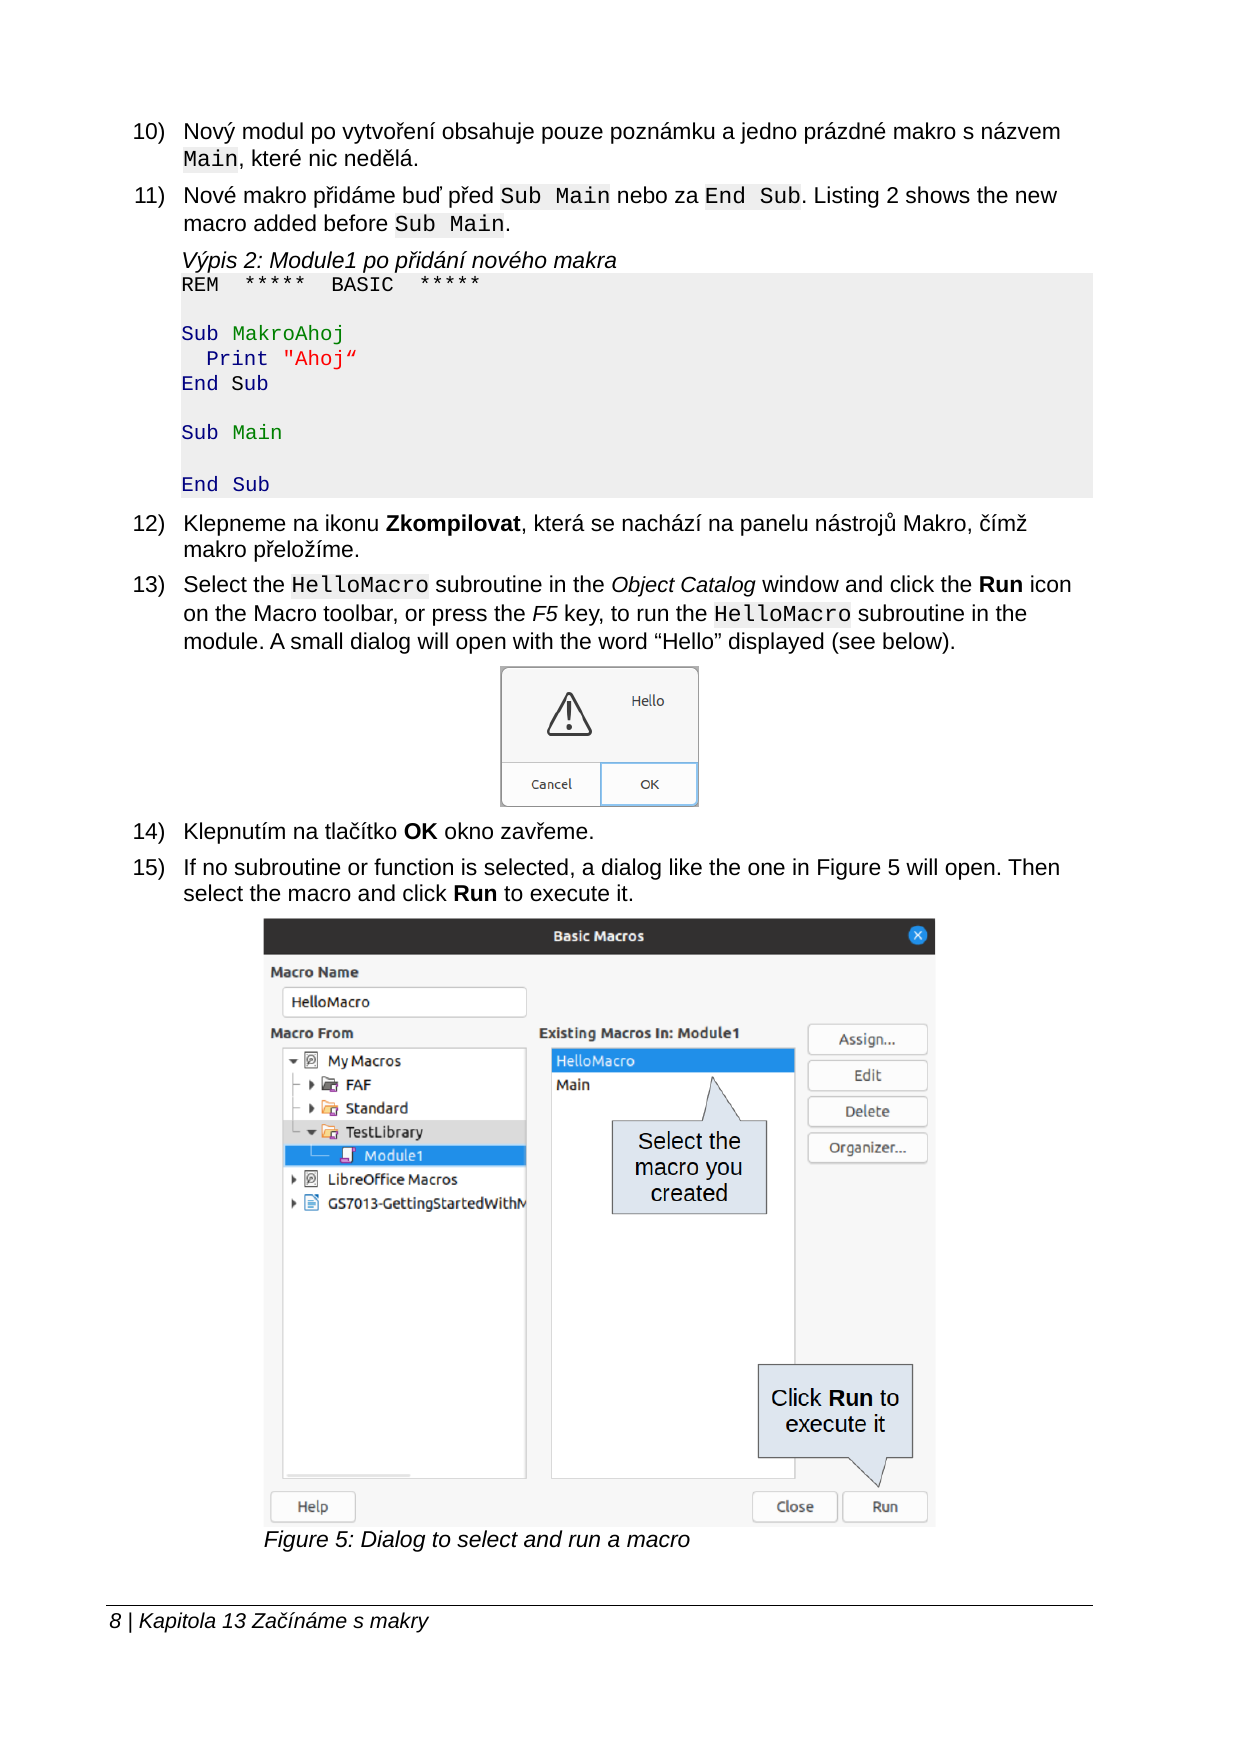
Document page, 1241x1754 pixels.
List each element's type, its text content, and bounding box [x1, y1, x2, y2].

list Klepnutím na tlačítko OK okno zavřeme. [165, 818, 1093, 844]
text Sub Main [181, 420, 1093, 446]
text REM ***** BASIC ***** [181, 273, 1093, 297]
text End Sub [181, 373, 1093, 396]
list Nové makro přidáme buď před Sub Main nebo za End Sub. Listing 2 shows the new macro added before Sub Main. [165, 182, 1093, 238]
list Nový modul po vytvoření obsahuje pouze poznámku a jedno prázdné makro s názvem Main, které nic nedělá. [165, 118, 1093, 173]
text Sub MakroAhoj [181, 321, 1093, 347]
list Klepneme na ikonu Zkompilovat, která se nachází na panelu nástrojů Makro, čímž makro přeložíme. [165, 509, 1093, 562]
list Select the HelloMacro subroutine in the Object Catalog window and click the Run icon on the Macro toolbar, or press the F5 key, to run the HelloMacro subroutine in the module. A small dialog will open with the word “Hello” displayed (see below). [165, 571, 1093, 654]
picture [500, 666, 699, 807]
list If no subroutine or function is selected, a dialog like the one in Figure 5 will open. Then select the macro and click Run to execute it. [165, 853, 1093, 906]
picture [263, 918, 936, 1527]
text End Sub [181, 472, 1093, 498]
text Výpis 2: Module1 po přidání nového makra [181, 247, 1093, 273]
text Print "Ahoj“ [181, 347, 1093, 373]
text Figure 5: Dialog to select and run a macro [264, 1527, 935, 1553]
